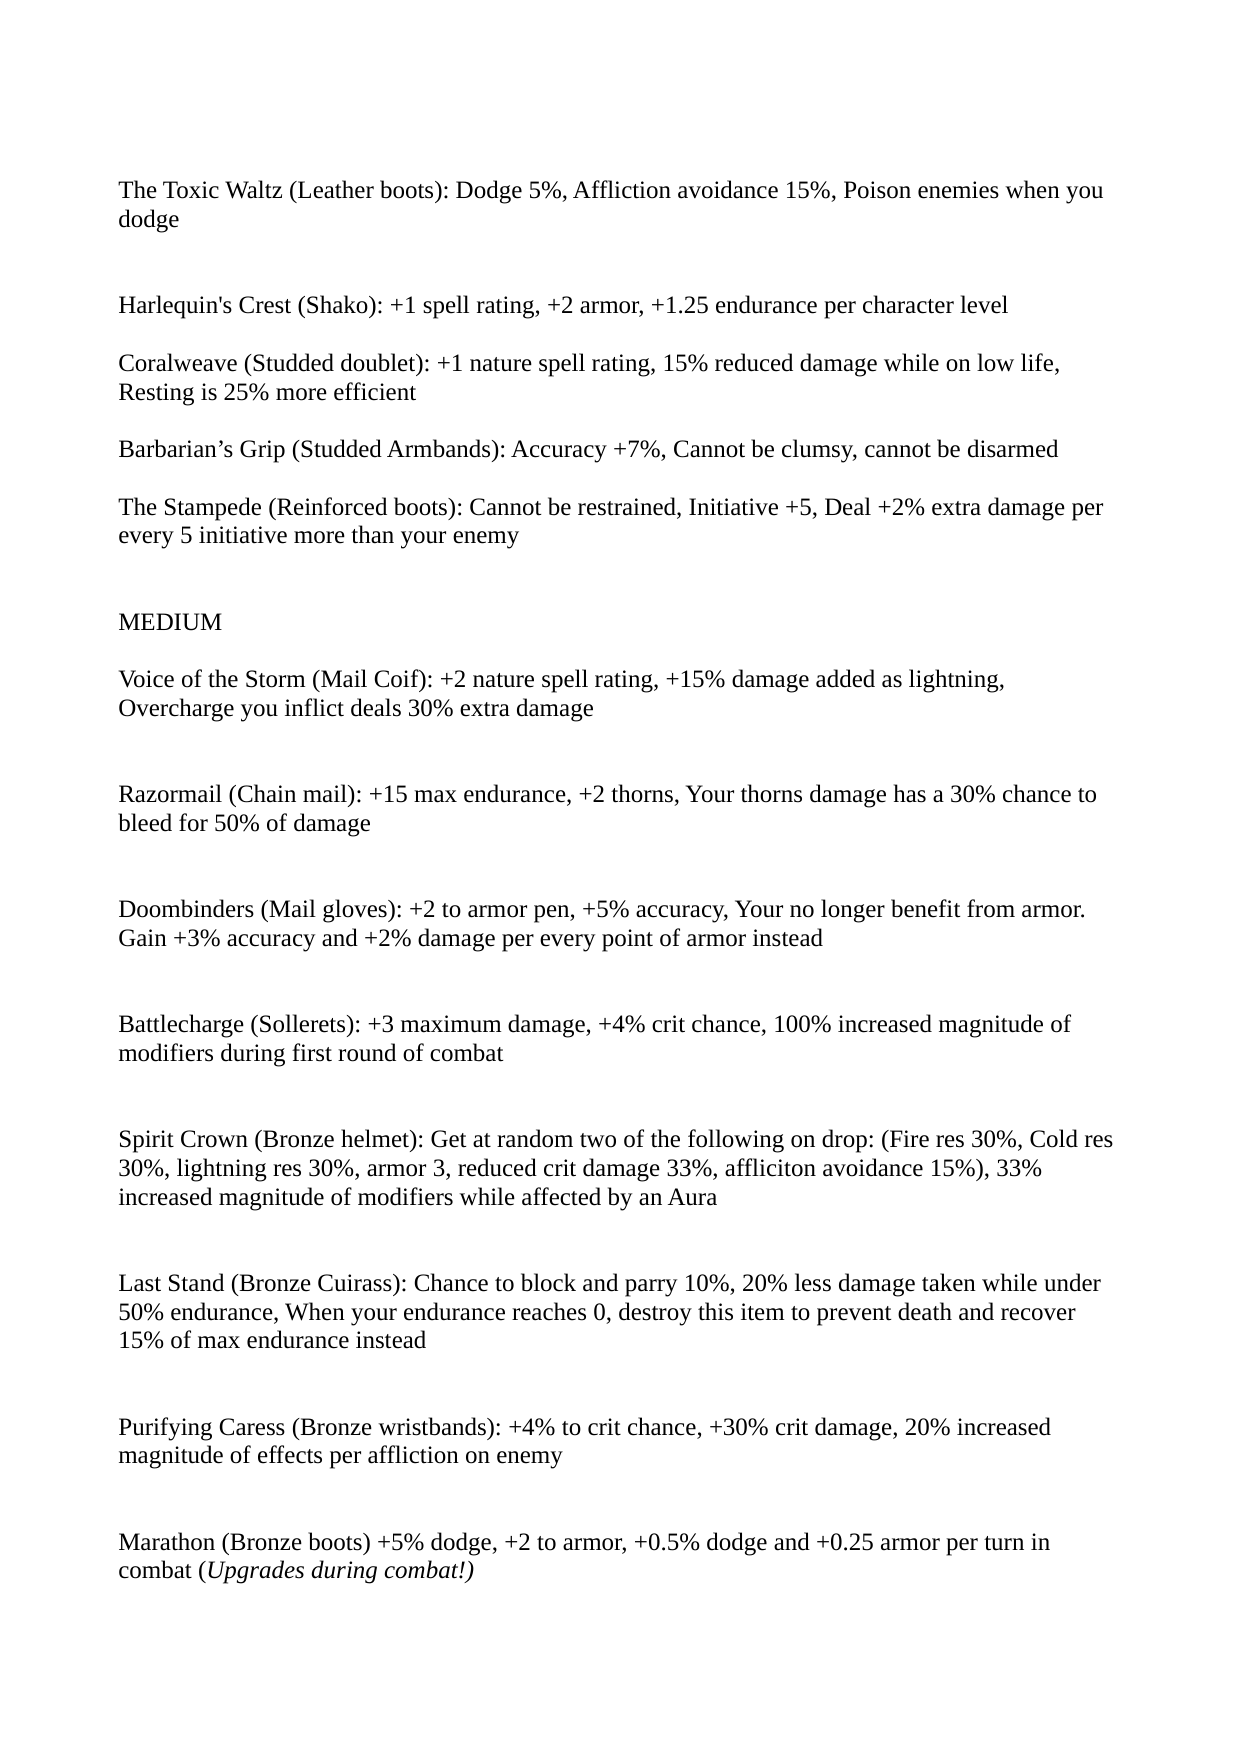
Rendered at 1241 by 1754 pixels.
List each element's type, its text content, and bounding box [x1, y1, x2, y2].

text Doombinders (Mail gloves): +2 to armor pen, +5% accuracy, Your no longer benefit from armor. Gain +3% accuracy and +2% damage per every point of armor instead [118, 894, 1122, 952]
text Battlecharge (Sollerets): +3 maximum damage, +4% crit chance, 100% increased magnitude of modifiers during first round of combat [118, 1009, 1122, 1067]
text The Toxic Waltz (Leather boots): Dodge 5%, Affliction avoidance 15%, Poison enemies when you dodge [118, 176, 1122, 233]
text Razormail (Chain mail): +15 max endurance, +2 thorns, Your thorns damage has a 30% chance to bleed for 50% of damage [118, 779, 1122, 837]
text Harlequin's Crest (Shako): +1 spell rating, +2 armor, +1.25 endurance per character level [118, 291, 1122, 319]
text Marathon (Bronze boots) +5% dodge, +2 to armor, +0.5% dodge and +0.25 armor per turn in combat (Upgrades during combat!) [118, 1527, 1122, 1584]
text MEDIUM [118, 607, 1122, 636]
text Coralweave (Studded doublet): +1 nature spell rating, 15% reduced damage while on low life, Resting is 25% more efficient [118, 348, 1122, 406]
text Purifying Caress (Bronze wristbands): +4% to crit chance, +30% crit damage, 20% increased magnitude of effects per affliction on enemy [118, 1412, 1122, 1469]
text Voice of the Storm (Mail Coif): +2 nature spell rating, +15% damage added as lightning, Overcharge you inflict deals 30% extra damage [118, 664, 1122, 722]
text Last Stand (Bronze Cuirass): Chance to block and parry 10%, 20% less damage taken while under 50% endurance, When your endurance reaches 0, destroy this item to prevent death and recover 15% of max endurance instead [118, 1268, 1122, 1354]
text Spirit Crown (Bronze helmet): Get at random two of the following on drop: (Fire res 30%, Cold res 30%, lightning res 30%, armor 3, reduced crit damage 33%, affliciton avoidance 15%), 33% increased magnitude of modifiers while affected by an Aura [118, 1124, 1122, 1211]
text Barbarian’s Grip (Studded Armbands): Accuracy +7%, Cannot be clumsy, cannot be disarmed [118, 434, 1122, 463]
text The Stampede (Reinforced boots): Cannot be restrained, Initiative +5, Deal +2% extra damage per every 5 initiative more than your enemy [118, 492, 1122, 549]
